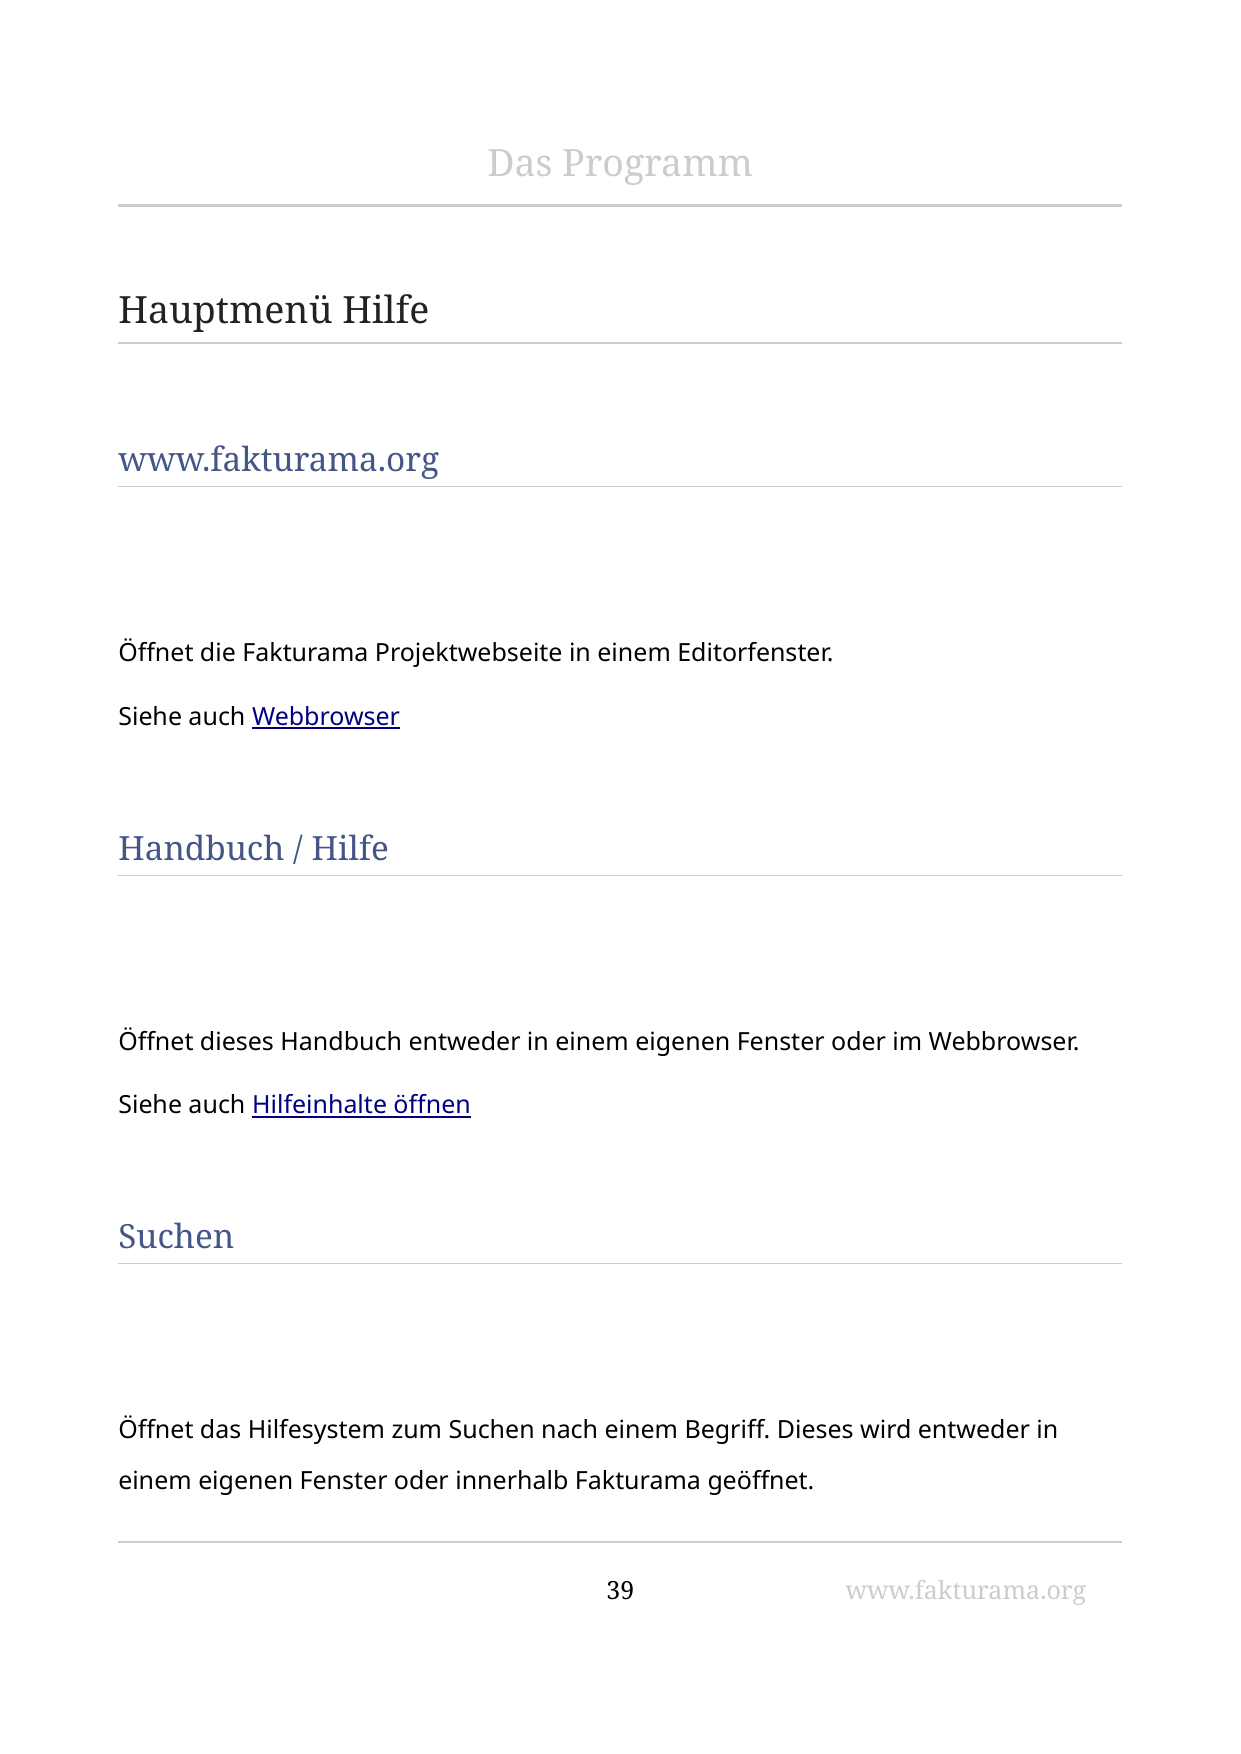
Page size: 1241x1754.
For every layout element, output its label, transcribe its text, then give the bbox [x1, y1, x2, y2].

subtitle Suchen [118, 1213, 1122, 1263]
subtitle Hauptmenü Hilfe [118, 283, 1122, 342]
text Öffnet das Hilfesystem zum Suchen nach einem Begriff. Dieses wird entweder in einem eigenen Fenster oder innerhalb Fakturama geöffnet. [118, 1412, 1122, 1497]
subtitle Handbuch / Hilfe [118, 824, 1122, 875]
subtitle www.fakturama.org [118, 436, 1122, 486]
text Öffnet dieses Handbuch entweder in einem eigenen Fenster oder im Webbrowser. [118, 1023, 1122, 1057]
text Siehe auch Webbrowser [118, 698, 1122, 732]
text Öffnet die Fakturama Projektwebseite in einem Editorfenster. [118, 635, 1122, 669]
text Siehe auch Hilfeinhalte öffnen [118, 1087, 1122, 1121]
